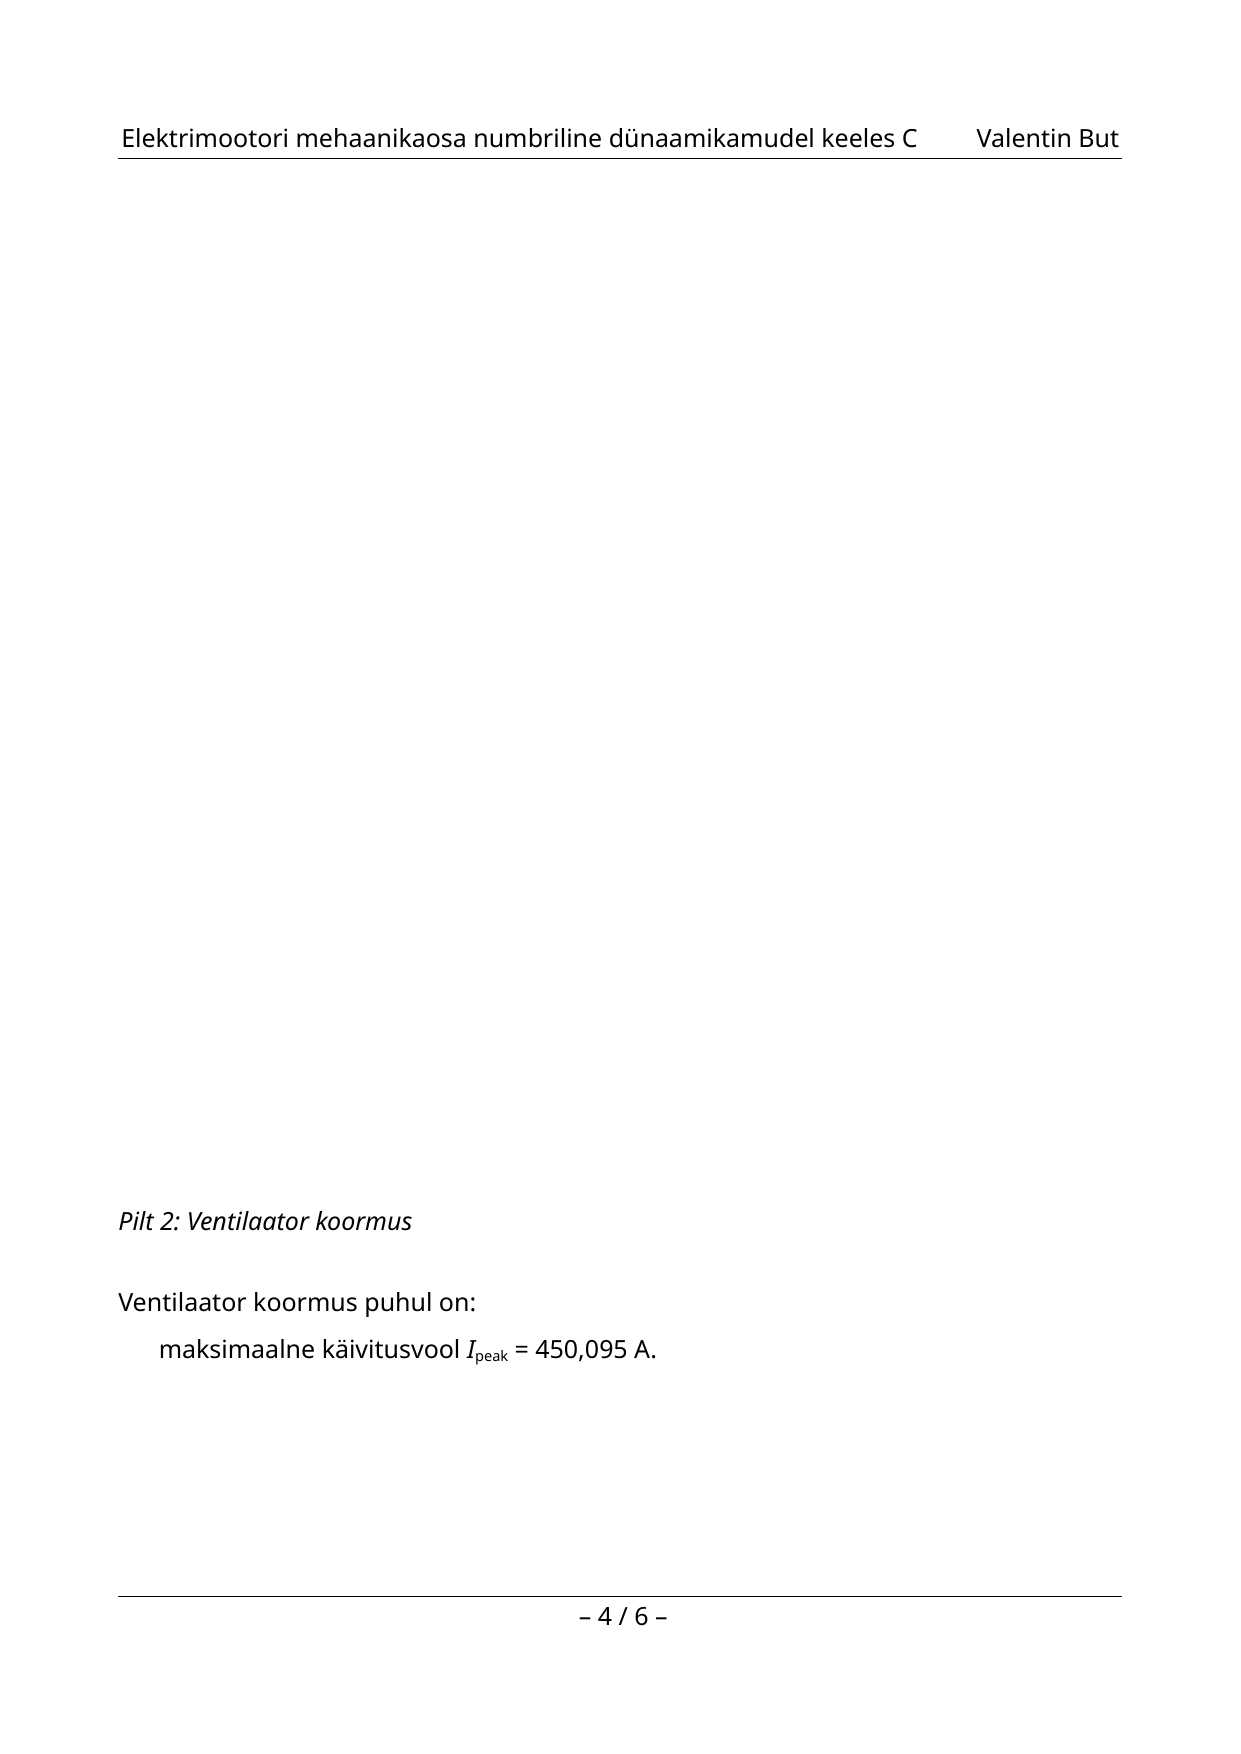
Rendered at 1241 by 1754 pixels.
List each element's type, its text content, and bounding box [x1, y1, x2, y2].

text maksimaalne käivitusvool Ipeak = 450,095 A. [118, 1331, 1122, 1365]
text Ventilaator koormus puhul on: [118, 1285, 1122, 1319]
text Pilt 2: Ventilaator koormus [118, 200, 1122, 1238]
